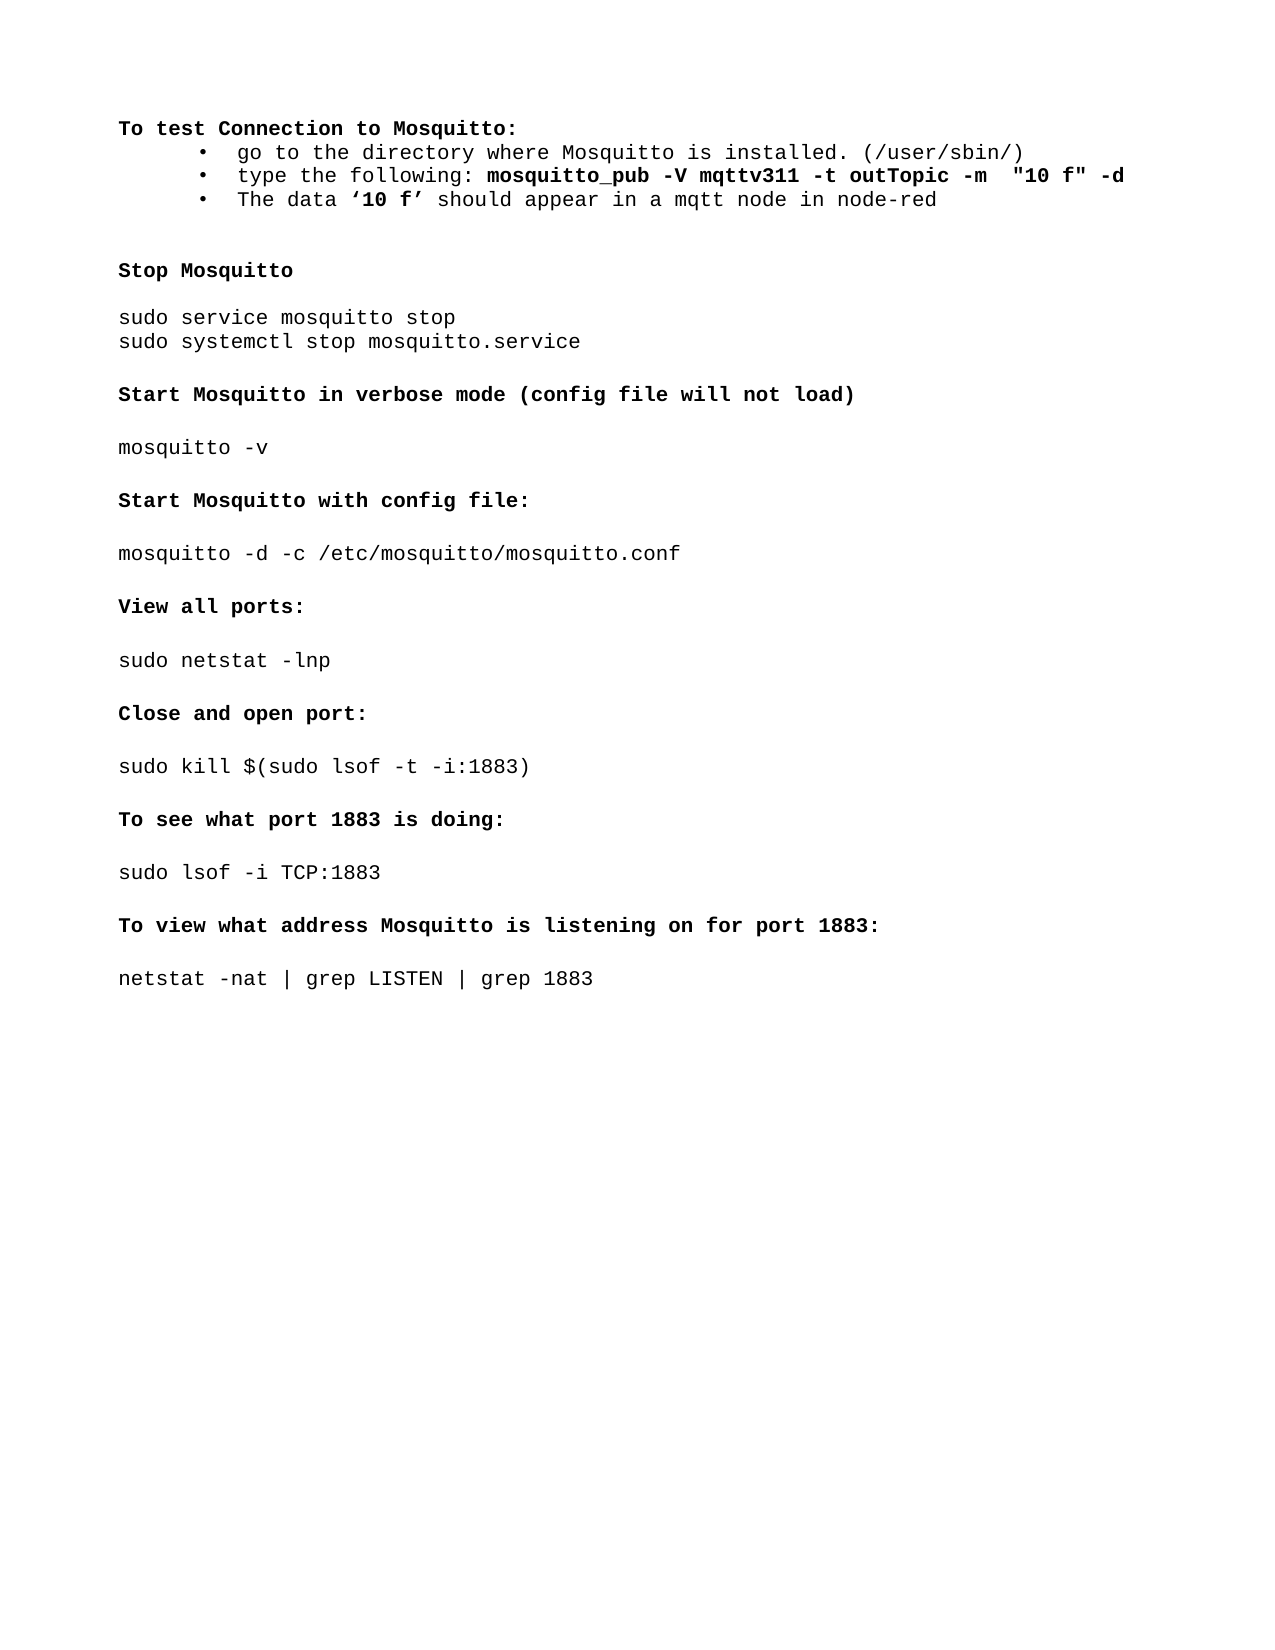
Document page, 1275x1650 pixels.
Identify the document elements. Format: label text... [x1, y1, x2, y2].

text mosquitto -v [118, 437, 1157, 461]
list go to the directory where Mosquitto is installed. (/user/sbin/) [199, 142, 1157, 165]
list The data ‘10 f’ should appear in a mqtt node in node-red [199, 189, 1157, 213]
text Start Mosquitto with config file: [118, 490, 1157, 514]
text Close and open port: [118, 703, 1157, 726]
text mosquitto -d -c /etc/mosquitto/mosquitto.conf [118, 543, 1157, 567]
text sudo systemctl stop mosquitto.service [118, 331, 1157, 354]
text To see what port 1883 is doing: [118, 809, 1157, 833]
text sudo lsof -i TCP:1883 [118, 862, 1157, 886]
text To view what address Mosquitto is listening on for port 1883: [118, 915, 1157, 939]
text To test Connection to Mosquitto: [118, 118, 1157, 142]
text Start Mosquitto in verbose mode (config file will not load) [118, 384, 1157, 408]
text sudo kill $(sudo lsof -t -i:1883) [118, 756, 1157, 779]
text View all ports: [118, 597, 1157, 620]
text sudo netstat -lnp [118, 650, 1157, 673]
list type the following: mosquitto_pub -V mqttv311 -t outTopic -m "10 f" -d [199, 165, 1157, 189]
text sudo service mosquitto stop [118, 307, 1157, 331]
text Stop Mosquitto [118, 260, 1157, 284]
text netstat -nat | grep LISTEN | grep 1883 [118, 968, 1157, 992]
